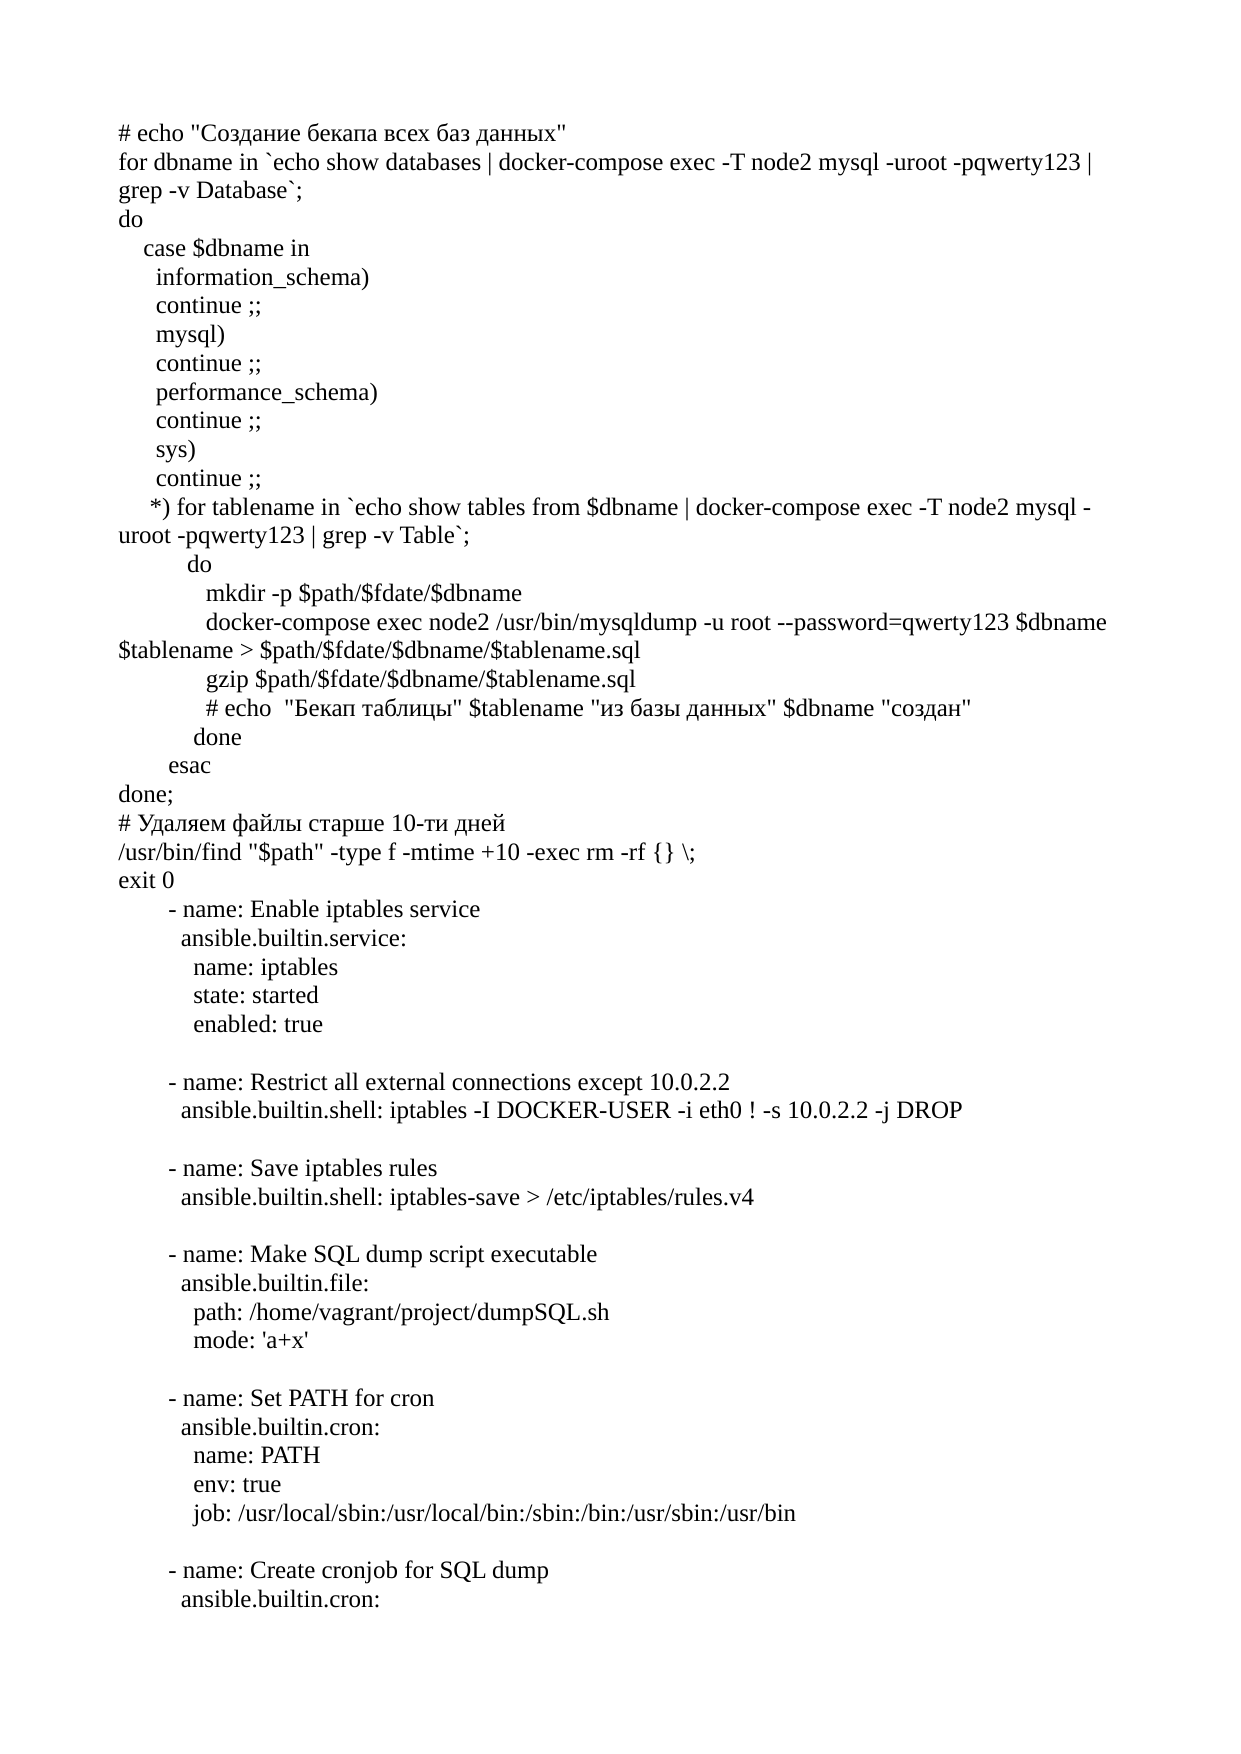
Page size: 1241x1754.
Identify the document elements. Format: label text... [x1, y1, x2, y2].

text mkdir -p $path/$fdate/$dbname [118, 578, 1122, 607]
text ansible.builtin.shell: iptables -I DOCKER-USER -i eth0 ! -s 10.0.2.2 -j DROP [118, 1096, 1122, 1124]
text done [118, 722, 1122, 751]
text performance_schema) [118, 377, 1122, 406]
text information_schema) [118, 262, 1122, 291]
text *) for tablename in `echo show tables from $dbname | docker-compose exec -T node2 mysql -uroot -pqwerty123 | grep -v Table`; [118, 492, 1122, 549]
text exit 0 [118, 866, 1122, 894]
text enabled: true [118, 1009, 1122, 1038]
text - name: Save iptables rules [118, 1153, 1122, 1182]
text continue ;; [118, 291, 1122, 319]
text name: iptables [118, 952, 1122, 981]
text - name: Enable iptables service [118, 894, 1122, 923]
text ansible.builtin.cron: [118, 1412, 1122, 1441]
text done; [118, 779, 1122, 808]
text mysql) [118, 319, 1122, 348]
text for dbname in `echo show databases | docker-compose exec -T node2 mysql -uroot -pqwerty123 | grep -v Database`; [118, 147, 1122, 204]
text - name: Restrict all external connections except 10.0.2.2 [118, 1067, 1122, 1096]
text path: /home/vagrant/project/dumpSQL.sh [118, 1297, 1122, 1326]
text sys) [118, 434, 1122, 463]
text esac [118, 751, 1122, 779]
text - name: Create cronjob for SQL dump [118, 1556, 1122, 1584]
text # Удаляем файлы старше 10-ти дней [118, 808, 1122, 837]
text mode: 'a+x' [118, 1326, 1122, 1354]
text ansible.builtin.cron: [118, 1584, 1122, 1613]
text job: /usr/local/sbin:/usr/local/bin:/sbin:/bin:/usr/sbin:/usr/bin [118, 1498, 1122, 1527]
text ansible.builtin.file: [118, 1268, 1122, 1297]
text # echo "Бекап таблицы" $tablename "из базы данных" $dbname "создан" [118, 693, 1122, 722]
text # echo "Cоздание бекапа всех баз данных" [118, 118, 1122, 147]
text continue ;; [118, 348, 1122, 377]
text - name: Set PATH for cron [118, 1383, 1122, 1412]
text do [118, 204, 1122, 233]
text /usr/bin/find "$path" -type f -mtime +10 -exec rm -rf {} \; [118, 837, 1122, 866]
text continue ;; [118, 406, 1122, 434]
text gzip $path/$fdate/$dbname/$tablename.sql [118, 664, 1122, 693]
text ansible.builtin.shell: iptables-save > /etc/iptables/rules.v4 [118, 1182, 1122, 1211]
text docker-compose exec node2 /usr/bin/mysqldump -u root --password=qwerty123 $dbname $tablename > $path/$fdate/$dbname/$tablename.sql [118, 607, 1122, 664]
text - name: Make SQL dump script executable [118, 1239, 1122, 1268]
text name: PATH [118, 1441, 1122, 1469]
text continue ;; [118, 463, 1122, 492]
text ansible.builtin.service: [118, 923, 1122, 952]
text state: started [118, 981, 1122, 1009]
text do [118, 549, 1122, 578]
text case $dbname in [118, 233, 1122, 262]
text env: true [118, 1469, 1122, 1498]
